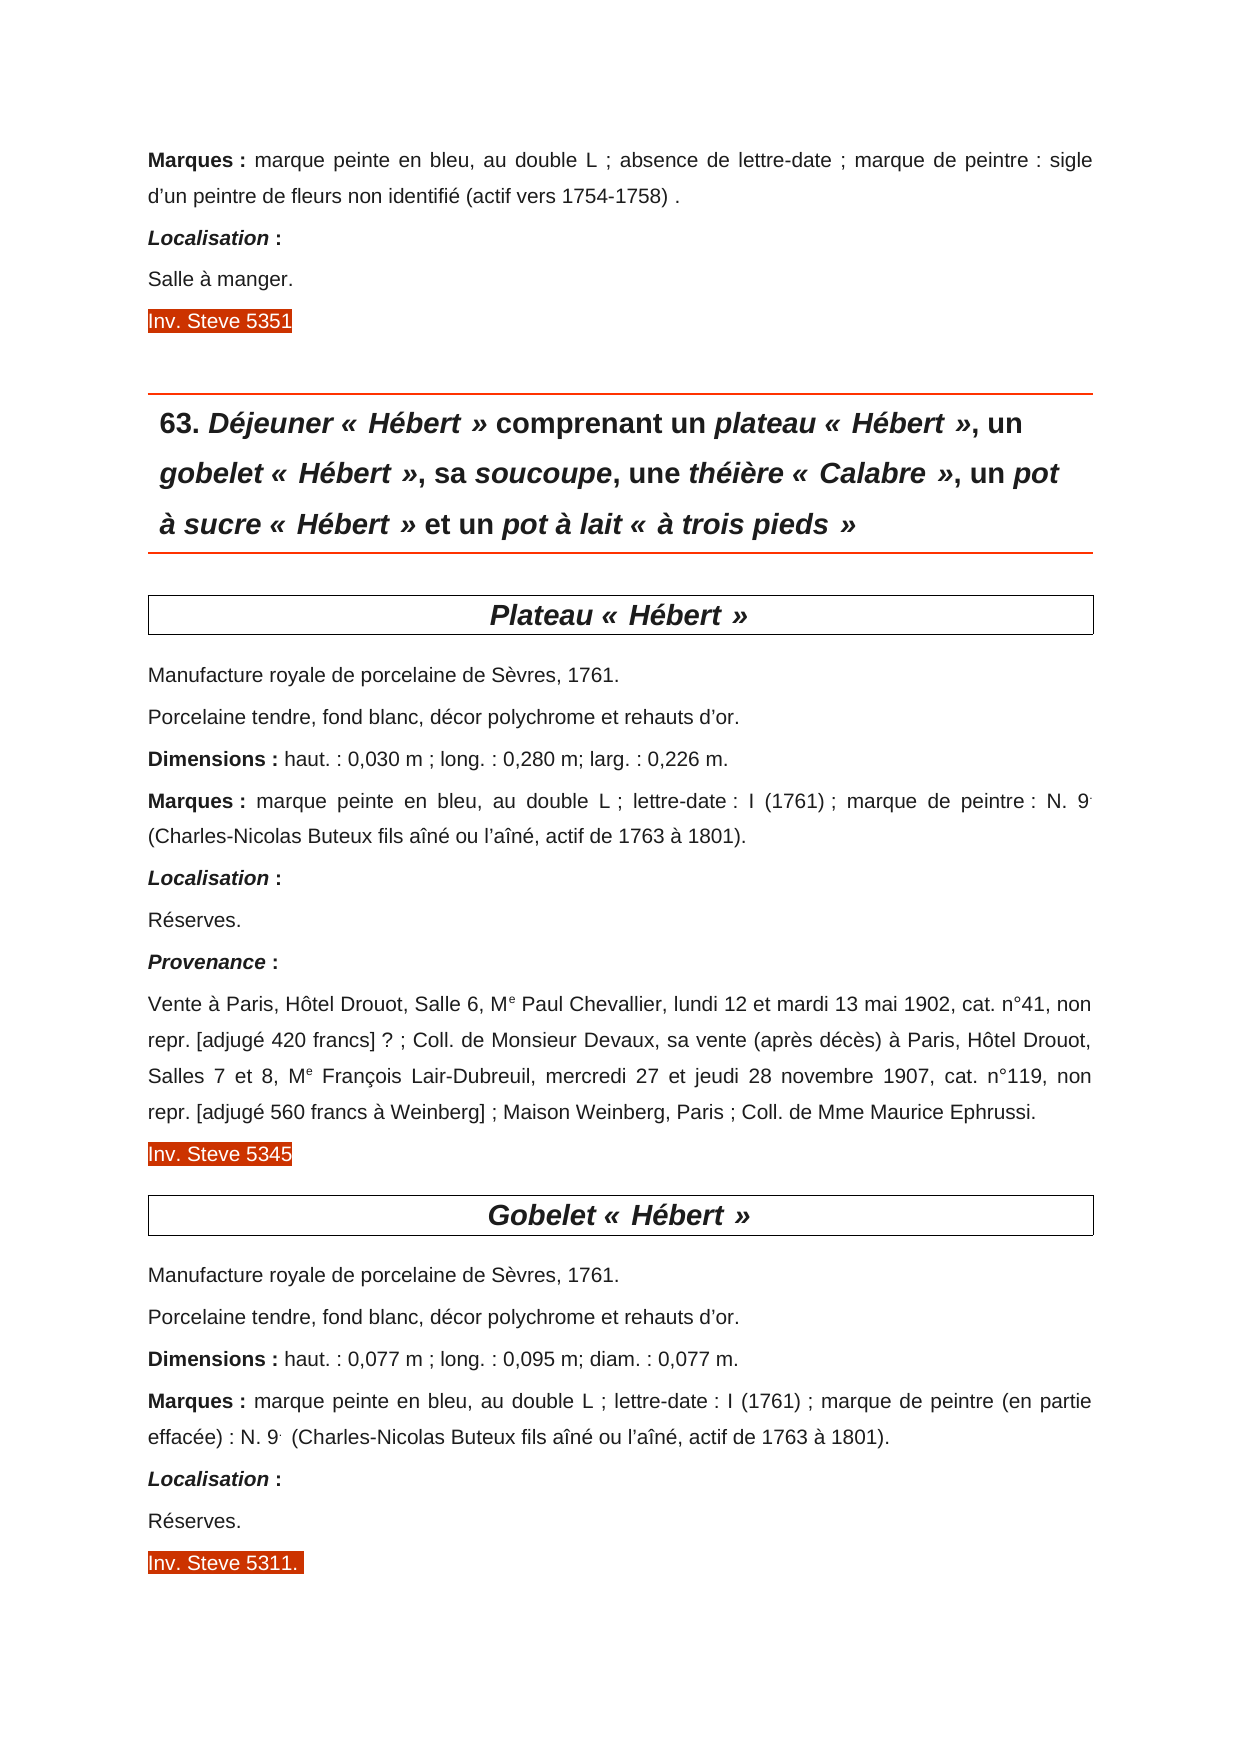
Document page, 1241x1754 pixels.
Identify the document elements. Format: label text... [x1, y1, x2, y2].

text Réserves. [148, 1509, 1093, 1533]
text Inv. Steve 5345 [292, 1142, 1093, 1166]
text Vente à Paris, Hôtel Drouot, Salle 6, Me Paul Chevallier, lundi 12 et mardi 13 mai 1902, cat. n°41, non repr. [adjugé 420 francs] ? ; Coll. de Monsieur Devaux, sa vente (après décès) à Paris, Hôtel Drouot, Salles 7 et 8, Me François Lair-Dubreuil, mercredi 27 et jeudi 28 novembre 1907, cat. n°119, non repr. [adjugé 560 francs à Weinberg] ; Maison Weinberg, Paris ; Coll. de Mme Maurice Ephrussi. [148, 992, 1093, 1124]
text Salle à manger. [148, 267, 1093, 291]
text Inv. Steve 5311. [304, 1551, 1093, 1574]
subtitle Déjeuner « Hébert » comprenant un plateau « Hébert », un gobelet « Hébert », sa soucoupe, une théière « Calabre », un pot à sucre « Hébert » et un pot à lait « à trois pieds » [148, 395, 1093, 552]
subtitle Gobelet « Hébert » [149, 1196, 1093, 1235]
text Localisation : [148, 225, 1093, 249]
text Manufacture royale de porcelaine de Sèvres, 1761. [148, 1263, 1093, 1287]
text Porcelaine tendre, fond blanc, décor polychrome et rehauts d’or. [148, 705, 1093, 729]
text Inv. Steve 5351 [292, 309, 1093, 333]
text Provenance : [148, 950, 1093, 974]
text Réserves. [148, 908, 1093, 932]
text Marques : marque peinte en bleu, au double L ; lettre-date : I (1761) ; marque de peintre : N. 9. (Charles-Nicolas Buteux fils aîné ou l’aîné, actif de 1763 à 1801). [148, 788, 1093, 848]
text Porcelaine tendre, fond blanc, décor polychrome et rehauts d’or. [148, 1305, 1093, 1329]
text Dimensions : haut. : 0,077 m ; long. : 0,095 m; diam. : 0,077 m. [148, 1347, 1093, 1371]
text Localisation : [148, 866, 1093, 890]
text Marques : marque peinte en bleu, au double L ; lettre-date : I (1761) ; marque de peintre (en partie effacée) : N. 9. (Charles-Nicolas Buteux fils aîné ou l’aîné, actif de 1763 à 1801). [148, 1389, 1093, 1449]
text Manufacture royale de porcelaine de Sèvres, 1761. [148, 663, 1093, 687]
text Localisation : [148, 1467, 1093, 1491]
text Marques : marque peinte en bleu, au double L ; absence de lettre-date ; marque de peintre : sigle d’un peintre de fleurs non identifié (actif vers 1754-1758) . [148, 148, 1093, 207]
text Dimensions : haut. : 0,030 m ; long. : 0,280 m; larg. : 0,226 m. [148, 747, 1093, 771]
subtitle Plateau « Hébert » [149, 596, 1093, 634]
